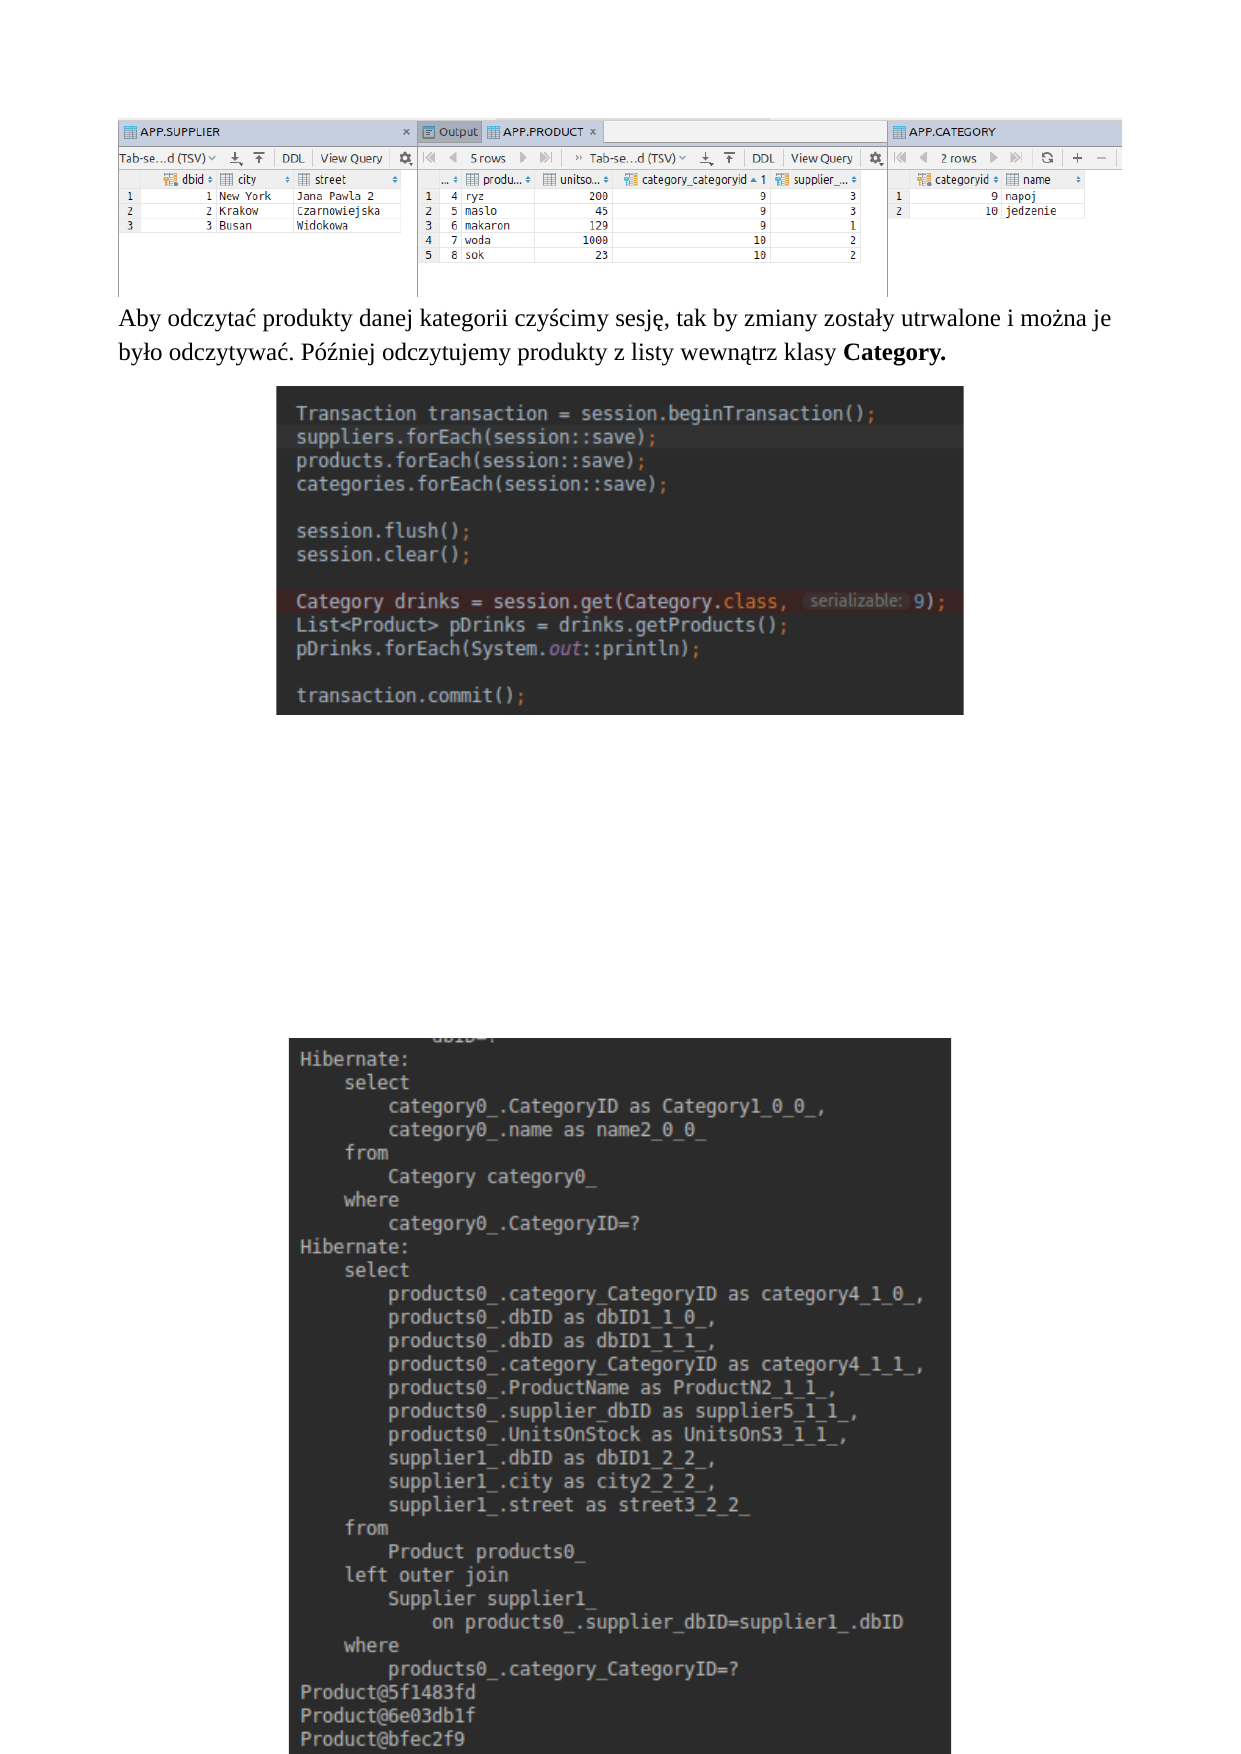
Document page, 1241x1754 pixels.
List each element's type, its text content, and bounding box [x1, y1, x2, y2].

picture [118, 118, 1123, 297]
picture [288, 1038, 952, 1754]
text Aby odczytać produkty danej kategorii czyścimy sesję, tak by zmiany zostały utrwalone i można je było odczytywać. Później odczytujemy produkty z listy wewnątrz klasy Category. [118, 297, 1122, 366]
picture [276, 386, 964, 715]
